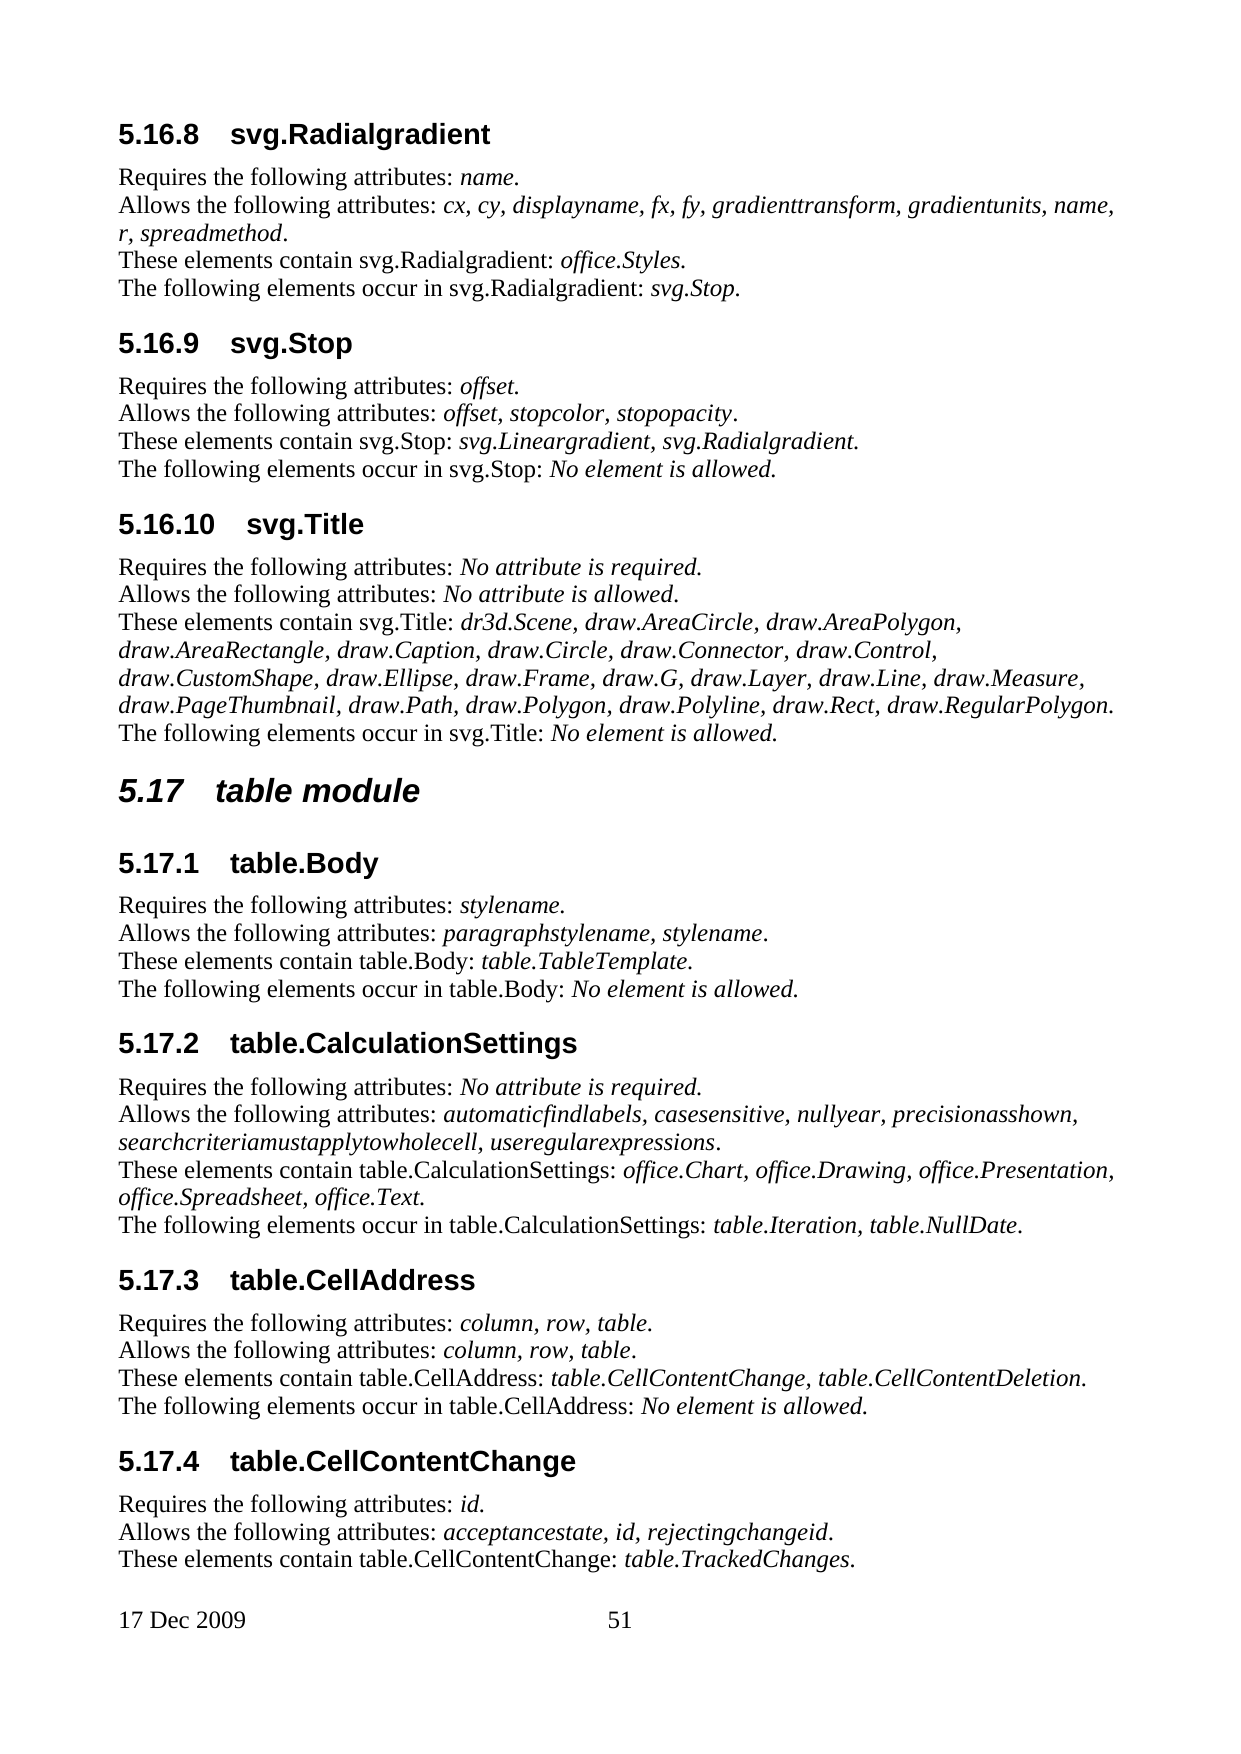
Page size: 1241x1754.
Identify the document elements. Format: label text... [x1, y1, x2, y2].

text Allows the following attributes: paragraphstylename, stylename. [118, 919, 1122, 947]
text These elements contain svg.Stop: svg.Lineargradient, svg.Radialgradient. [118, 427, 1122, 455]
subtitle table.CalculationSettings [118, 1027, 1122, 1060]
text Requires the following attributes: No attribute is required. [118, 553, 1122, 581]
text These elements contain svg.Radialgradient: office.Styles. [118, 246, 1122, 274]
text Allows the following attributes: automaticfindlabels, casesensitive, nullyear, precisionasshown, searchcriteriamustapplytowholecell, useregularexpressions. [118, 1100, 1122, 1156]
text These elements contain table.CellAddress: table.CellContentChange, table.CellContentDeletion. [118, 1364, 1122, 1392]
text The following elements occur in table.Body: No element is allowed. [118, 975, 1122, 1002]
text These elements contain table.CalculationSettings: office.Chart, office.Drawing, office.Presentation, office.Spreadsheet, office.Text. [118, 1156, 1122, 1211]
subtitle svg.Stop [118, 327, 1122, 359]
text The following elements occur in svg.Stop: No element is allowed. [118, 455, 1122, 483]
text Allows the following attributes: cx, cy, displayname, fx, fy, gradienttransform, gradientunits, name, r, spreadmethod. [118, 191, 1122, 246]
text These elements contain table.CellContentChange: table.TrackedChanges. [118, 1545, 1122, 1573]
text Allows the following attributes: acceptancestate, id, rejectingchangeid. [118, 1518, 1122, 1545]
subtitle svg.Title [118, 508, 1122, 540]
text These elements contain table.Body: table.TableTemplate. [118, 947, 1122, 975]
text Requires the following attributes: stylename. [118, 892, 1122, 919]
subtitle table.CellContentChange [118, 1445, 1122, 1477]
subtitle table.Body [118, 847, 1122, 879]
text Allows the following attributes: column, row, table. [118, 1337, 1122, 1364]
text Requires the following attributes: column, row, table. [118, 1309, 1122, 1337]
text Requires the following attributes: offset. [118, 372, 1122, 399]
text Requires the following attributes: name. [118, 163, 1122, 191]
subtitle table module [118, 772, 1122, 809]
text Requires the following attributes: id. [118, 1490, 1122, 1518]
text The following elements occur in svg.Title: No element is allowed. [118, 719, 1122, 747]
text The following elements occur in table.CellAddress: No element is allowed. [118, 1392, 1122, 1420]
text The following elements occur in svg.Radialgradient: svg.Stop. [118, 274, 1122, 302]
subtitle table.CellAddress [118, 1264, 1122, 1296]
text Requires the following attributes: No attribute is required. [118, 1073, 1122, 1100]
text The following elements occur in table.CalculationSettings: table.Iteration, table.NullDate. [118, 1211, 1122, 1239]
subtitle svg.Radialgradient [118, 118, 1122, 151]
text Allows the following attributes: offset, stopcolor, stopopacity. [118, 399, 1122, 427]
text Allows the following attributes: No attribute is allowed. [118, 581, 1122, 608]
text These elements contain svg.Title: dr3d.Scene, draw.AreaCircle, draw.AreaPolygon, draw.AreaRectangle, draw.Caption, draw.Circle, draw.Connector, draw.Control, draw.CustomShape, draw.Ellipse, draw.Frame, draw.G, draw.Layer, draw.Line, draw.Measure, draw.PageThumbnail, draw.Path, draw.Polygon, draw.Polyline, draw.Rect, draw.RegularPolygon. [118, 608, 1122, 719]
